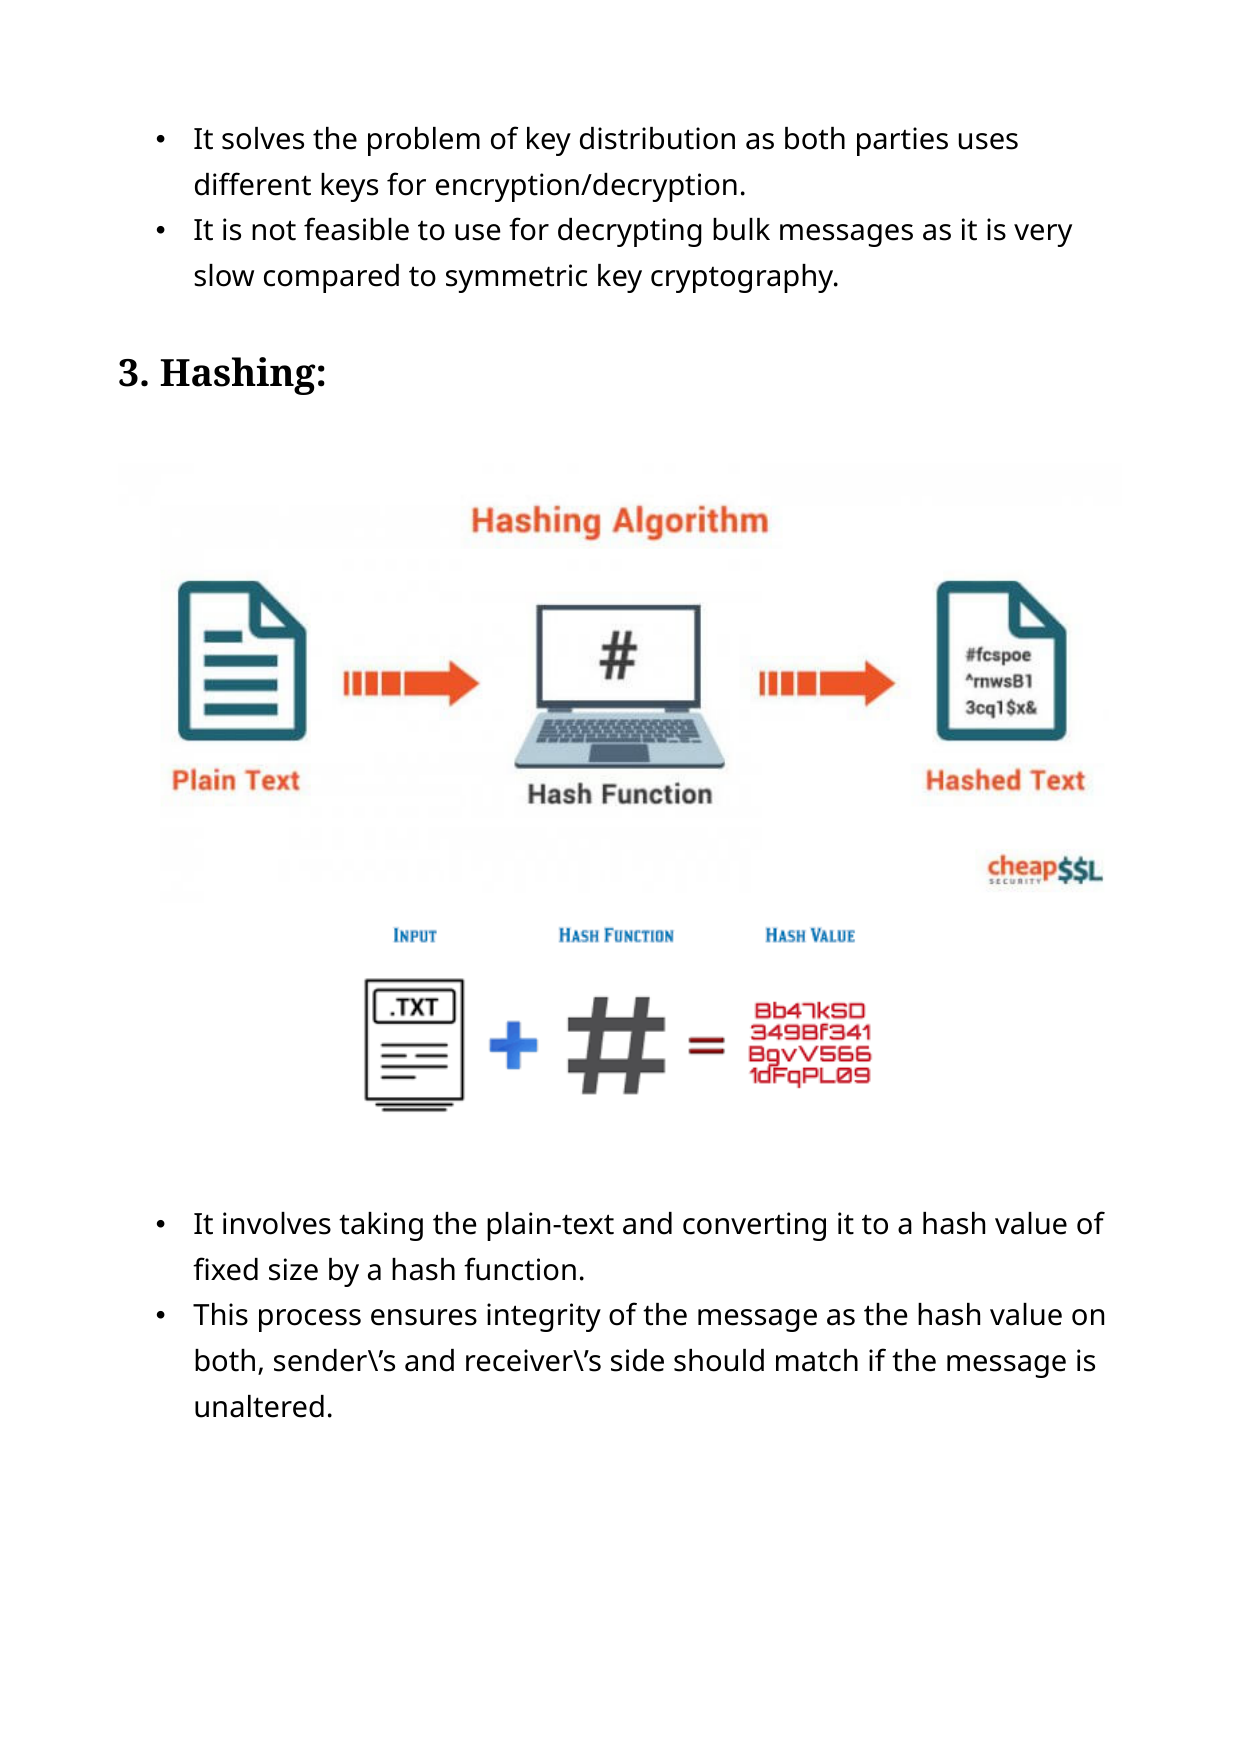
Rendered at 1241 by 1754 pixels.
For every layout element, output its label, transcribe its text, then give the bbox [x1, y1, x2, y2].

picture [118, 463, 1123, 1129]
list It is not feasible to use for decrypting bulk messages as it is very slow compared to symmetric key cryptography. [156, 209, 1122, 295]
list It involves taking the plain-text and converting it to a hash value of fixed size by a hash function. [156, 1203, 1122, 1289]
list This process ensures integrity of the message as the hash value on both, sender\’s and receiver\’s side should match if the message is unaltered. [156, 1295, 1122, 1426]
list It solves the problem of key distribution as both parties uses different keys for encryption/decryption. [156, 118, 1122, 203]
text 3. Hashing: [118, 346, 1122, 397]
